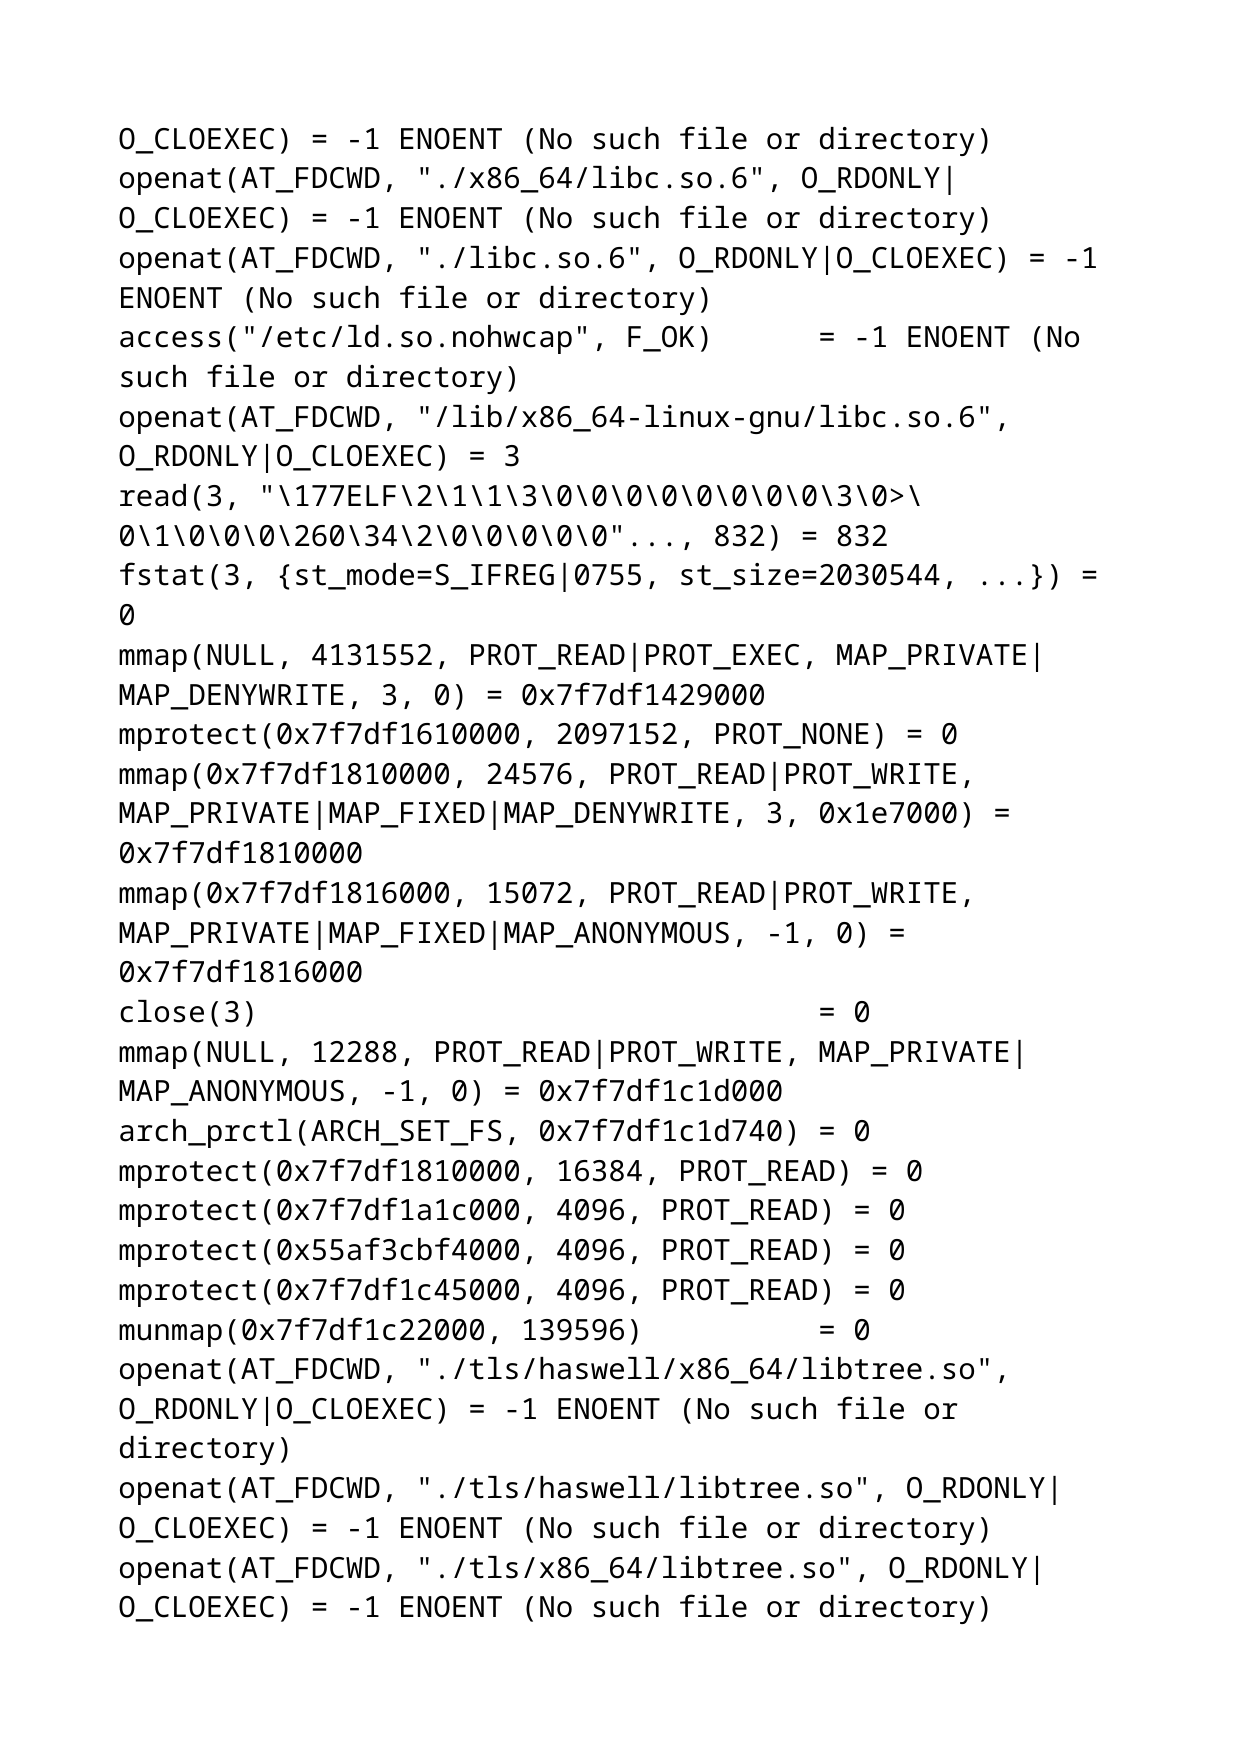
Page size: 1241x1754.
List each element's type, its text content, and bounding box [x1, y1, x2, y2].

text O_CLOEXEC) = -1 ENOENT (No such file or directory) openat(AT_FDCWD, "./x86_64/libc.so.6", O_RDONLY|O_CLOEXEC) = -1 ENOENT (No such file or directory) openat(AT_FDCWD, "./libc.so.6", O_RDONLY|O_CLOEXEC) = -1 ENOENT (No such file or directory) access("/etc/ld.so.nohwcap", F_OK) = -1 ENOENT (No such file or directory) openat(AT_FDCWD, "/lib/x86_64-linux-gnu/libc.so.6", O_RDONLY|O_CLOEXEC) = 3 read(3, "\177ELF\2\1\1\3\0\0\0\0\0\0\0\0\3\0>\0\1\0\0\0\260\34\2\0\0\0\0\0"..., 832) = 832 fstat(3, {st_mode=S_IFREG|0755, st_size=2030544, ...}) = 0 mmap(NULL, 4131552, PROT_READ|PROT_EXEC, MAP_PRIVATE|MAP_DENYWRITE, 3, 0) = 0x7f7df1429000 mprotect(0x7f7df1610000, 2097152, PROT_NONE) = 0 mmap(0x7f7df1810000, 24576, PROT_READ|PROT_WRITE, MAP_PRIVATE|MAP_FIXED|MAP_DENYWRITE, 3, 0x1e7000) = 0x7f7df1810000 mmap(0x7f7df1816000, 15072, PROT_READ|PROT_WRITE, MAP_PRIVATE|MAP_FIXED|MAP_ANONYMOUS, -1, 0) = 0x7f7df1816000 close(3) = 0 mmap(NULL, 12288, PROT_READ|PROT_WRITE, MAP_PRIVATE|MAP_ANONYMOUS, -1, 0) = 0x7f7df1c1d000 arch_prctl(ARCH_SET_FS, 0x7f7df1c1d740) = 0 mprotect(0x7f7df1810000, 16384, PROT_READ) = 0 mprotect(0x7f7df1a1c000, 4096, PROT_READ) = 0 mprotect(0x55af3cbf4000, 4096, PROT_READ) = 0 mprotect(0x7f7df1c45000, 4096, PROT_READ) = 0 munmap(0x7f7df1c22000, 139596) = 0 openat(AT_FDCWD, "./tls/haswell/x86_64/libtree.so", O_RDONLY|O_CLOEXEC) = -1 ENOENT (No such file or directory) openat(AT_FDCWD, "./tls/haswell/libtree.so", O_RDONLY|O_CLOEXEC) = -1 ENOENT (No such file or directory) openat(AT_FDCWD, "./tls/x86_64/libtree.so", O_RDONLY|O_CLOEXEC) = -1 ENOENT (No such file or directory) [118, 118, 1122, 1626]
